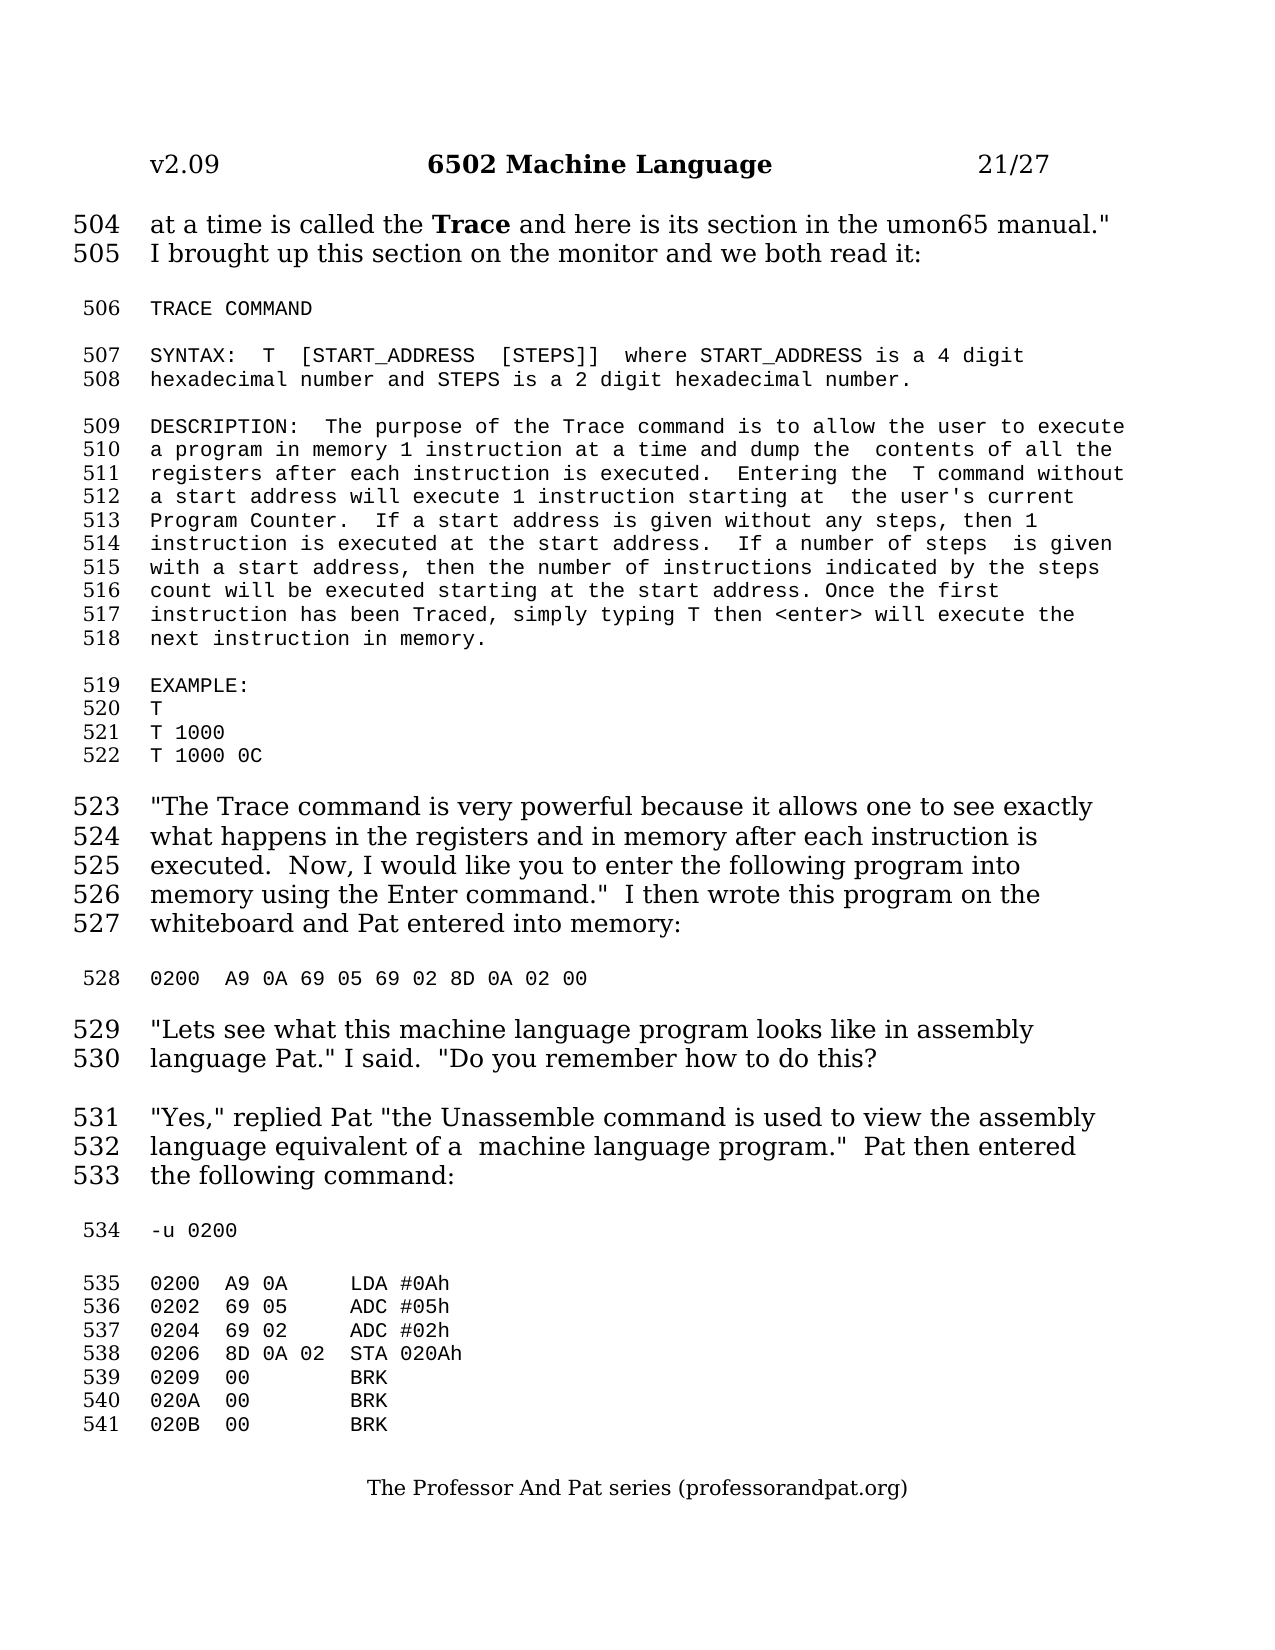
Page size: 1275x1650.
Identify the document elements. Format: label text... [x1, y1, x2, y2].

text -u 0200 [150, 1220, 1125, 1244]
text "Lets see what this machine language program looks like in assembly language Pat." I said. "Do you remember how to do this? [150, 1015, 1125, 1074]
text SYNTAX: T [START_ADDRESS [STEPS]] where START_ADDRESS is a 4 digit hexadecimal number and STEPS is a 2 digit hexadecimal number. [150, 345, 1125, 392]
text "The Trace command is very powerful because it allows one to see exactly what happens in the registers and in memory after each instruction is executed. Now, I would like you to enter the following program into memory using the Enter command." I then wrote this program on the whiteboard and Pat entered into memory: [150, 792, 1125, 939]
text at a time is called the Trace and here is its section in the umon65 manual." I brought up this section on the monitor and we both read it: [150, 210, 1125, 269]
text 0200 A9 0A 69 05 69 02 8D 0A 02 00 [150, 968, 1125, 992]
text 0204 69 02 ADC #02h [150, 1320, 1125, 1343]
text 020B 00 BRK [150, 1414, 1125, 1438]
text EXAMPLE: [150, 675, 1125, 698]
text 0202 69 05 ADC #05h [150, 1296, 1125, 1320]
text "Yes," replied Pat "the Unassemble command is used to view the assembly language equivalent of a machine language program." Pat then entered the following command: [150, 1103, 1125, 1191]
text TRACE COMMAND [150, 298, 1125, 322]
text 0206 8D 0A 02 STA 020Ah [150, 1343, 1125, 1367]
text T 1000 [150, 722, 1125, 745]
text DESCRIPTION: The purpose of the Trace command is to allow the user to execute a program in memory 1 instruction at a time and dump the contents of all the registers after each instruction is executed. Entering the T command without a start address will execute 1 instruction starting at the user's current Program Counter. If a start address is given without any steps, then 1 instruction is executed at the start address. If a number of steps is given with a start address, then the number of instructions indicated by the steps count will be executed starting at the start address. Once the first instruction has been Traced, simply typing T then <enter> will execute the next instruction in memory. [150, 416, 1125, 651]
text 0209 00 BRK [150, 1367, 1125, 1391]
text 0200 A9 0A LDA #0Ah [150, 1273, 1125, 1296]
text T 1000 0C [150, 745, 1125, 769]
text 020A 00 BRK [150, 1391, 1125, 1414]
text T [150, 698, 1125, 722]
